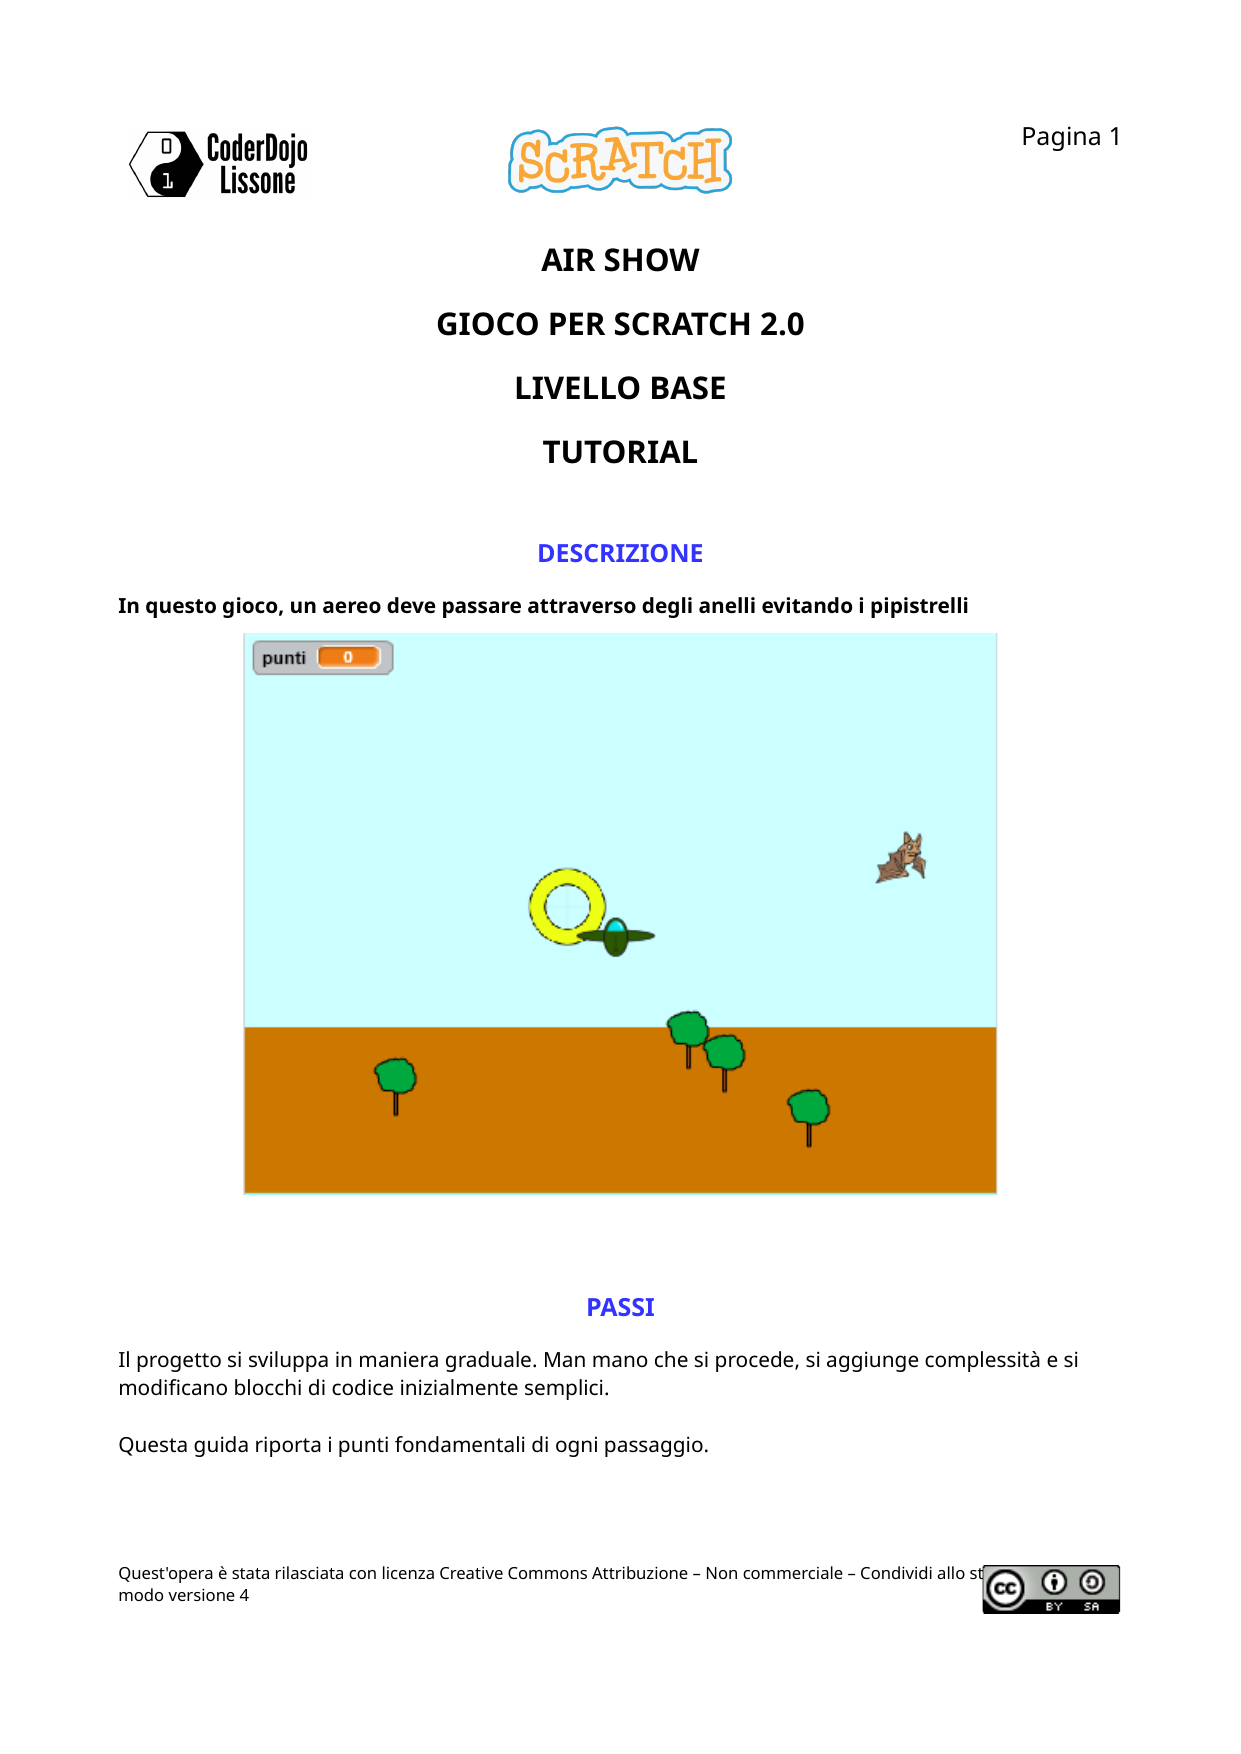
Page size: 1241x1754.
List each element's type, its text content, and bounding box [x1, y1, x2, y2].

text Il progetto si sviluppa in maniera graduale. Man mano che si procede, si aggiunge complessità e si modificano blocchi di codice inizialmente semplici. [118, 1345, 1122, 1402]
text TUTORIAL [118, 429, 1122, 472]
text LIVELLO BASE [118, 366, 1122, 408]
picture [982, 1565, 1121, 1614]
picture [128, 130, 314, 200]
text DESCRIZIONE [118, 536, 1122, 570]
text GIOCO PER SCRATCH 2.0 [118, 302, 1122, 344]
text AIR SHOW [118, 238, 1122, 281]
text Questa guida riporta i punti fondamentali di ogni passaggio. [118, 1430, 1122, 1458]
picture [507, 126, 733, 195]
text PASSI [118, 1290, 1122, 1324]
picture [242, 633, 998, 1195]
text In questo gioco, un aereo deve passare attraverso degli anelli evitando i pipistrelli [118, 591, 1122, 619]
